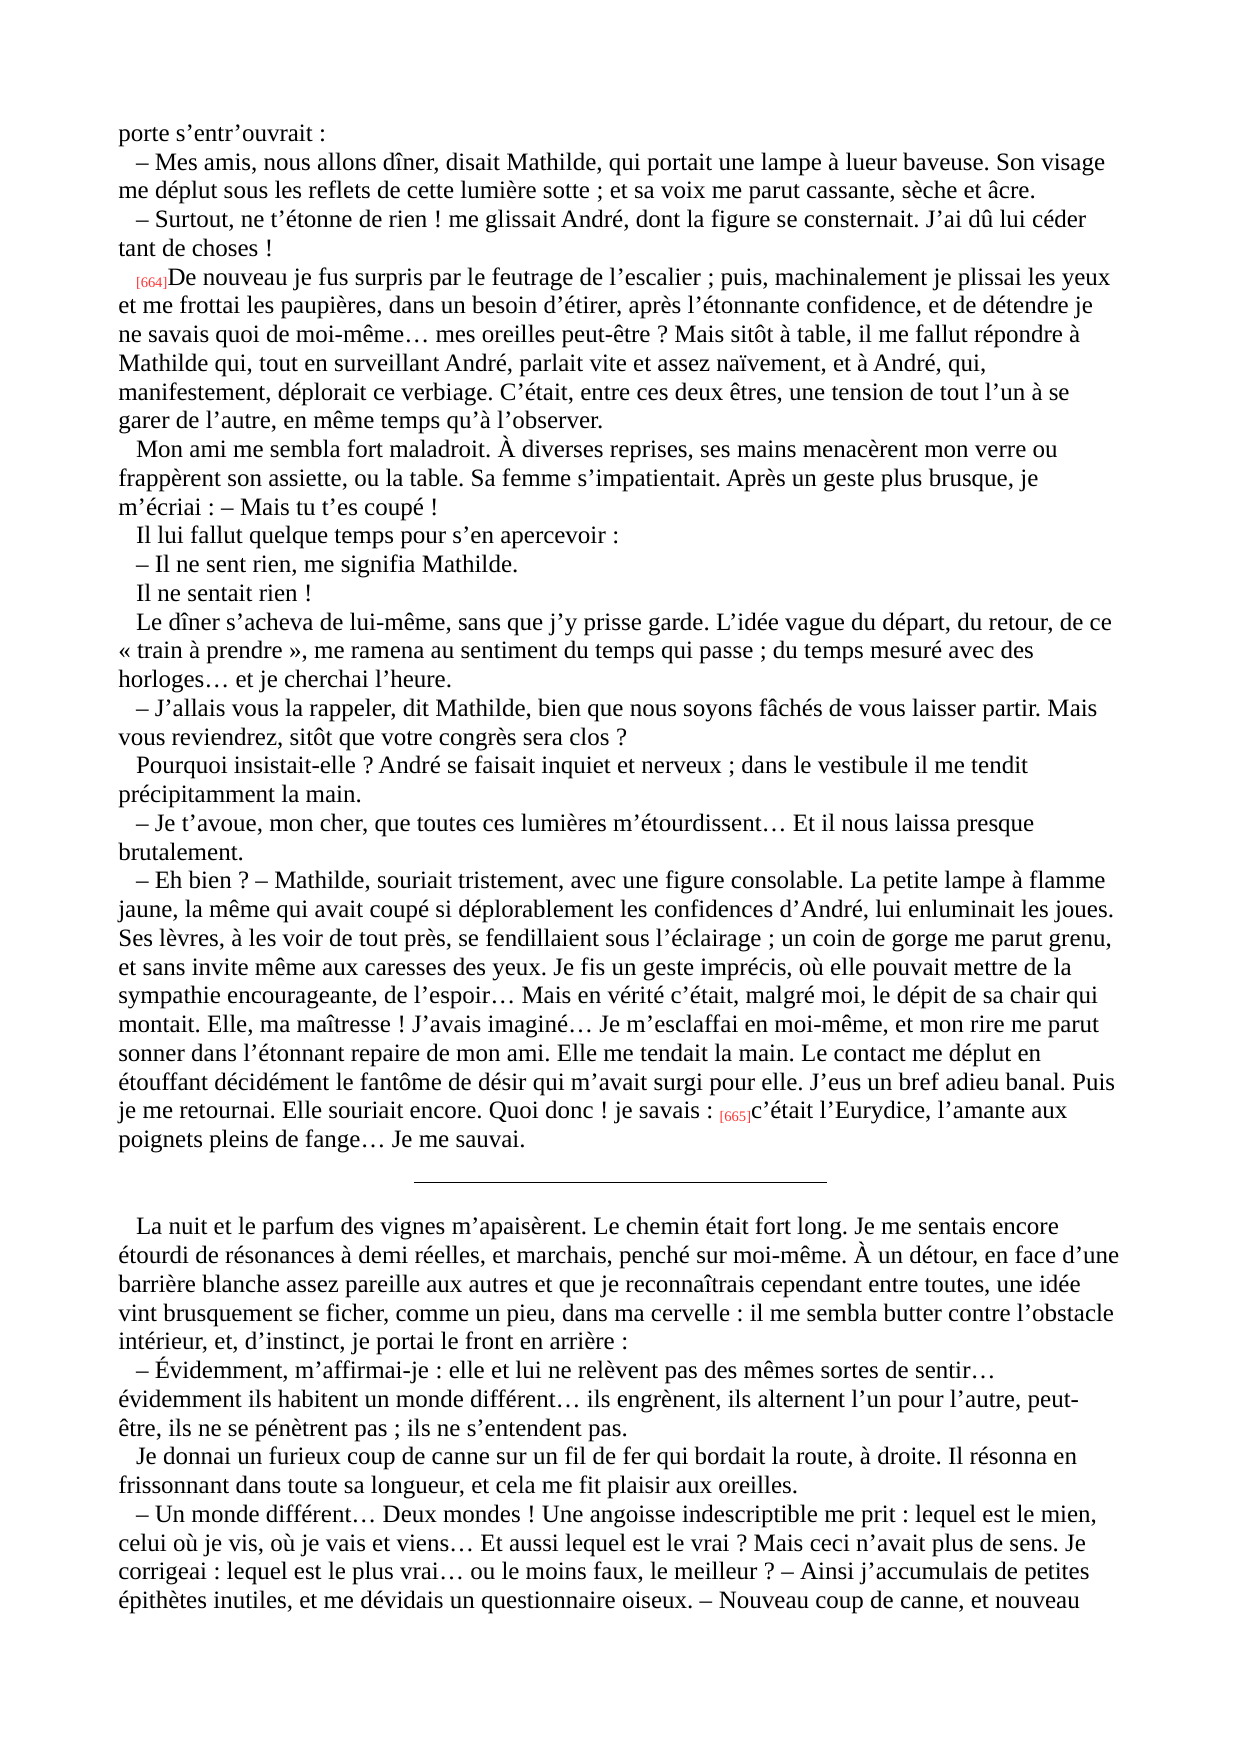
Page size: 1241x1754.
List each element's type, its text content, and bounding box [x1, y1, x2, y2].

text Mon ami me sembla fort maladroit. À diverses reprises, ses mains menacèrent mon verre ou frappèrent son assiette, ou la table. Sa femme s’impatientait. Après un geste plus brusque, je m’écriai : – Mais tu t’es coupé ! [118, 434, 1122, 521]
text [664]De nouveau je fus surpris par le feutrage de l’escalier ; puis, machinalement je plissai les yeux et me frottai les paupières, dans un besoin d’étirer, après l’étonnante confidence, et de détendre je ne savais quoi de moi-même… mes oreilles peut-être ? Mais sitôt à table, il me fallut répondre à Mathilde qui, tout en surveillant André, parlait vite et assez naïvement, et à André, qui, manifestement, déplorait ce verbiage. C’était, entre ces deux êtres, une tension de tout l’un à se garer de l’autre, en même temps qu’à l’observer. [118, 262, 1122, 434]
text La nuit et le parfum des vignes m’apaisèrent. Le chemin était fort long. Je me sentais encore étourdi de résonances à demi réelles, et marchais, penché sur moi-même. À un détour, en face d’une barrière blanche assez pareille aux autres et que je reconnaîtrais cependant entre toutes, une idée vint brusquement se ficher, comme un pieu, dans ma cervelle : il me sembla butter contre l’obstacle intérieur, et, d’instinct, je portai le front en arrière : [118, 1211, 1122, 1355]
text – Évidemment, m’affirmai-je : elle et lui ne relèvent pas des mêmes sortes de sentir… évidemment ils habitent un monde différent… ils engrènent, ils alternent l’un pour l’autre, peut-être, ils ne se pénètrent pas ; ils ne s’entendent pas. [118, 1355, 1122, 1441]
text Il ne sentait rien ! [118, 578, 1122, 607]
text porte s’entr’ouvrait : [118, 118, 1122, 147]
text – Mes amis, nous allons dîner, disait Mathilde, qui portait une lampe à lueur baveuse. Son visage me déplut sous les reflets de cette lumière sotte ; et sa voix me parut cassante, sèche et âcre. [118, 147, 1122, 204]
text Je donnai un furieux coup de canne sur un fil de fer qui bordait la route, à droite. Il résonna en frissonnant dans toute sa longueur, et cela me fit plaisir aux oreilles. [118, 1441, 1122, 1499]
text – J’allais vous la rappeler, dit Mathilde, bien que nous soyons fâchés de vous laisser partir. Mais vous reviendrez, sitôt que votre congrès sera clos ? [118, 693, 1122, 751]
text Il lui fallut quelque temps pour s’en apercevoir : [118, 521, 1122, 549]
text Le dîner s’acheva de lui-même, sans que j’y prisse garde. L’idée vague du départ, du retour, de ce « train à prendre », me ramena au sentiment du temps qui passe ; du temps mesuré avec des horloges… et je cherchai l’heure. [118, 607, 1122, 693]
text – Il ne sent rien, me signifia Mathilde. [118, 549, 1122, 578]
text – Je t’avoue, mon cher, que toutes ces lumières m’étourdissent… Et il nous laissa presque brutalement. [118, 808, 1122, 866]
text Pourquoi insistait-elle ? André se faisait inquiet et nerveux ; dans le vestibule il me tendit précipitamment la main. [118, 751, 1122, 808]
text – Eh bien ? – Mathilde, souriait tristement, avec une figure consolable. La petite lampe à flamme jaune, la même qui avait coupé si déplorablement les confidences d’André, lui enluminait les joues. Ses lèvres, à les voir de tout près, se fendillaient sous l’éclairage ; un coin de gorge me parut grenu, et sans invite même aux caresses des yeux. Je fis un geste imprécis, où elle pouvait mettre de la sympathie encourageante, de l’espoir… Mais en vérité c’était, malgré moi, le dépit de sa chair qui montait. Elle, ma maîtresse ! J’avais imaginé… Je m’esclaffai en moi-même, et mon rire me parut sonner dans l’étonnant repaire de mon ami. Elle me tendait la main. Le contact me déplut en étouffant décidément le fantôme de désir qui m’avait surgi pour elle. J’eus un bref adieu banal. Puis je me retournai. Elle souriait encore. Quoi donc ! je savais : [665]c’était l’Eurydice, l’amante aux poignets pleins de fange… Je me sauvai. [118, 866, 1122, 1153]
text – Surtout, ne t’étonne de rien ! me glissait André, dont la figure se consternait. J’ai dû lui céder tant de choses ! [118, 204, 1122, 262]
text – Un monde différent… Deux mondes ! Une angoisse indescriptible me prit : lequel est le mien, celui où je vis, où je vais et viens… Et aussi lequel est le vrai ? Mais ceci n’avait plus de sens. Je corrigeai : lequel est le plus vrai… ou le moins faux, le meilleur ? – Ainsi j’accumulais de petites épithètes inutiles, et me dévidais un questionnaire oiseux. – Nouveau coup de canne, et nouveau [118, 1499, 1122, 1614]
